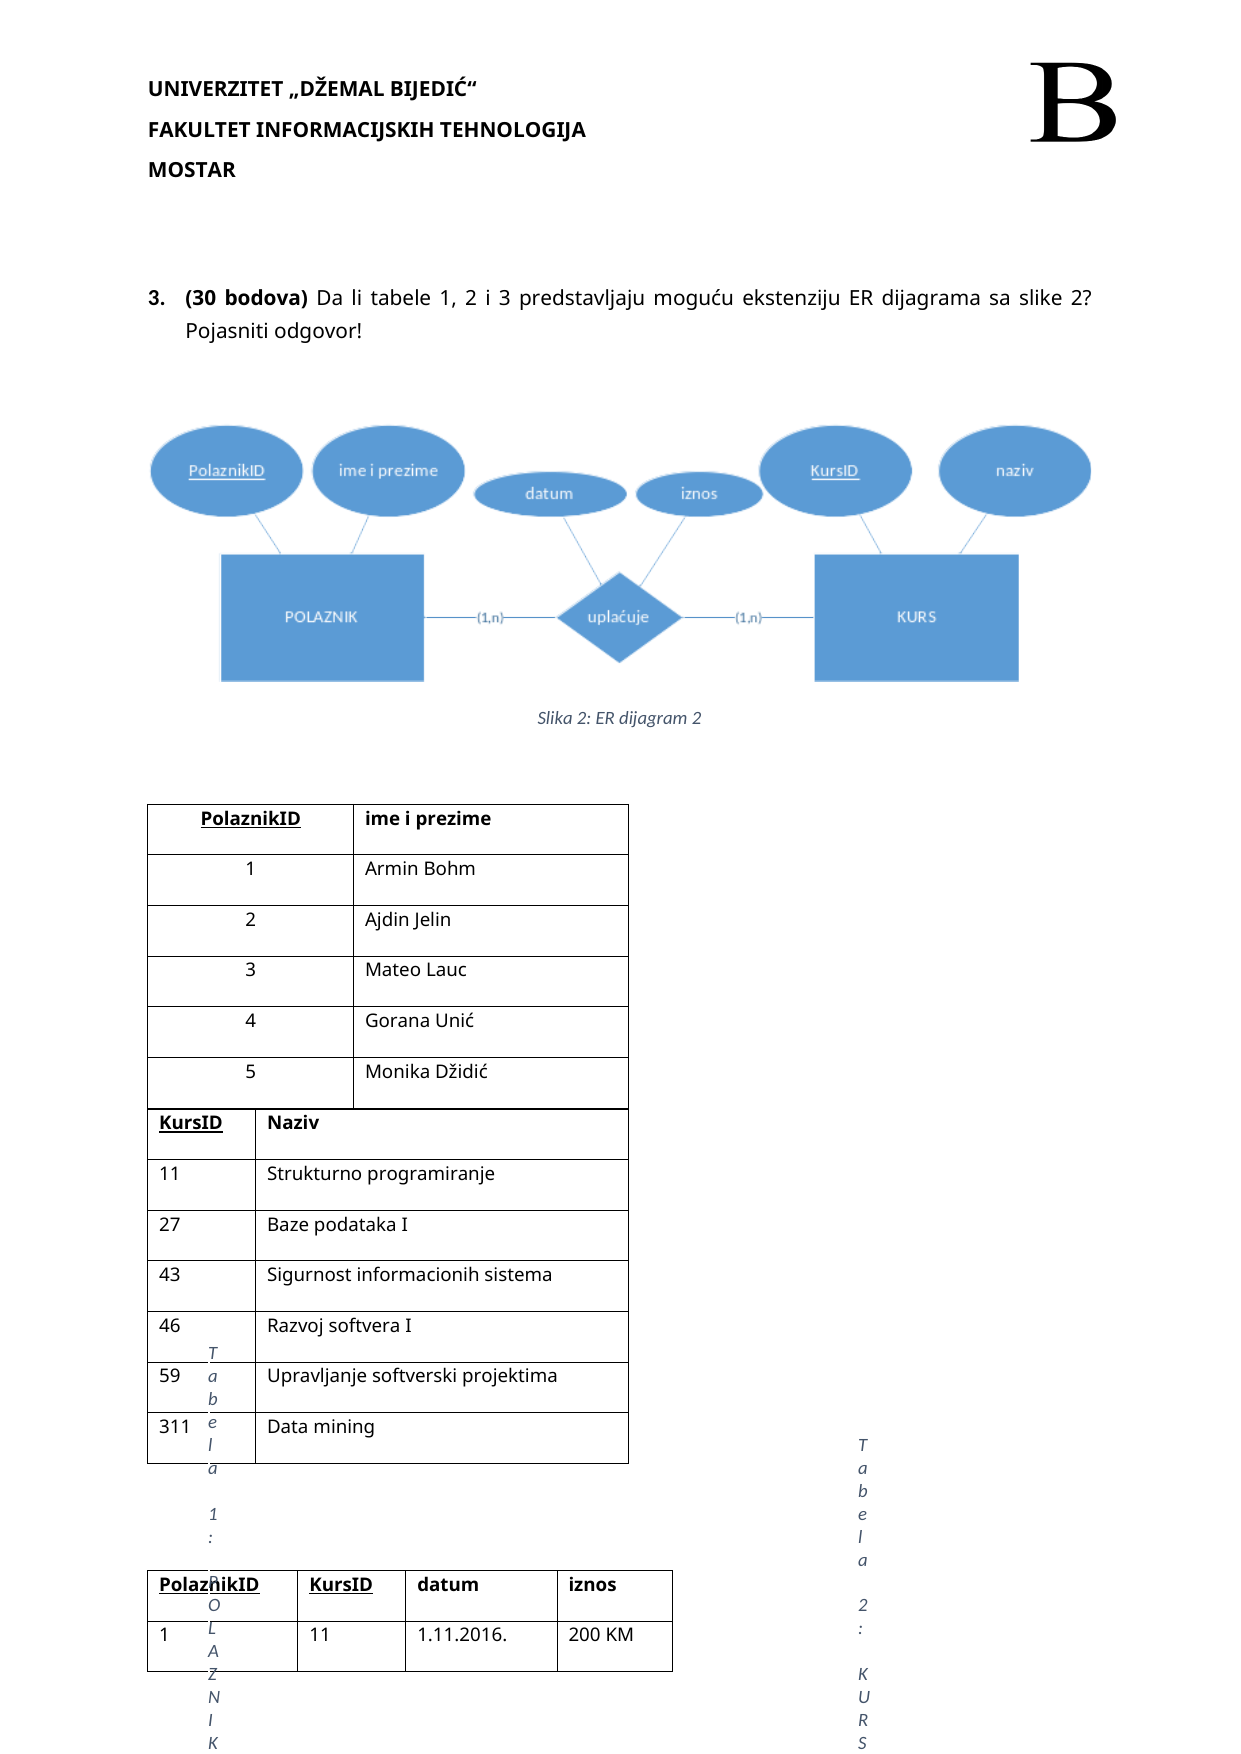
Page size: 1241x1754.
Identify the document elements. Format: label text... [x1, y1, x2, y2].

table_header KursID [148, 1110, 255, 1159]
table_cell 311 [210, 1413, 255, 1463]
table_cell 43 [148, 1261, 255, 1311]
table_cell 2 [148, 906, 353, 956]
table_cell 59 [148, 1363, 208, 1412]
table_header KursID [298, 1571, 405, 1621]
table_cell 3 [148, 957, 353, 1006]
table_cell 1 [148, 855, 353, 905]
table_cell 1 [148, 1622, 208, 1671]
table_cell 46 [148, 1312, 255, 1362]
text Slika 2: ER dijagram 2 [148, 707, 1093, 729]
table_header PolaznikID [148, 805, 353, 854]
table_cell 5 [148, 1058, 353, 1107]
table_cell 11 [298, 1622, 405, 1671]
table_cell 11 [148, 1160, 255, 1210]
table_cell Baze podataka I [256, 1211, 628, 1260]
table_cell Data mining [256, 1413, 628, 1463]
table_cell Razvoj softvera I [256, 1312, 628, 1362]
table_cell Armin Bohm [354, 855, 628, 905]
table_cell 1 [210, 1622, 297, 1671]
table_header ime i prezime [354, 805, 628, 854]
table_header PolaznikID [210, 1571, 297, 1621]
table_cell Monika Džidić [354, 1058, 628, 1107]
table_cell Strukturno programiranje [256, 1160, 628, 1210]
table_cell Ajdin Jelin [354, 906, 628, 956]
table_header datum [406, 1571, 557, 1621]
table_cell Sigurnost informacionih sistema [256, 1261, 628, 1311]
table_cell Gorana Unić [354, 1007, 628, 1057]
table_cell 1.11.2016. [406, 1622, 557, 1671]
table_cell Upravljanje softverski projektima [256, 1363, 628, 1412]
table_cell 59 [210, 1363, 255, 1412]
list (30 bodova) Da li tabele 1, 2 i 3 predstavljaju moguću ekstenziju ER dijagrama sa slike 2? Pojasniti odgovor! [148, 283, 1093, 344]
table_cell Mateo Lauc [354, 957, 628, 1006]
table_cell 200 KM [558, 1622, 672, 1671]
table_cell 27 [148, 1211, 255, 1260]
table_header iznos [558, 1571, 672, 1621]
table_header Naziv [256, 1110, 628, 1159]
table_header PolaznikID [148, 1571, 208, 1621]
table_cell 311 [148, 1413, 208, 1463]
table_cell 4 [148, 1007, 353, 1057]
